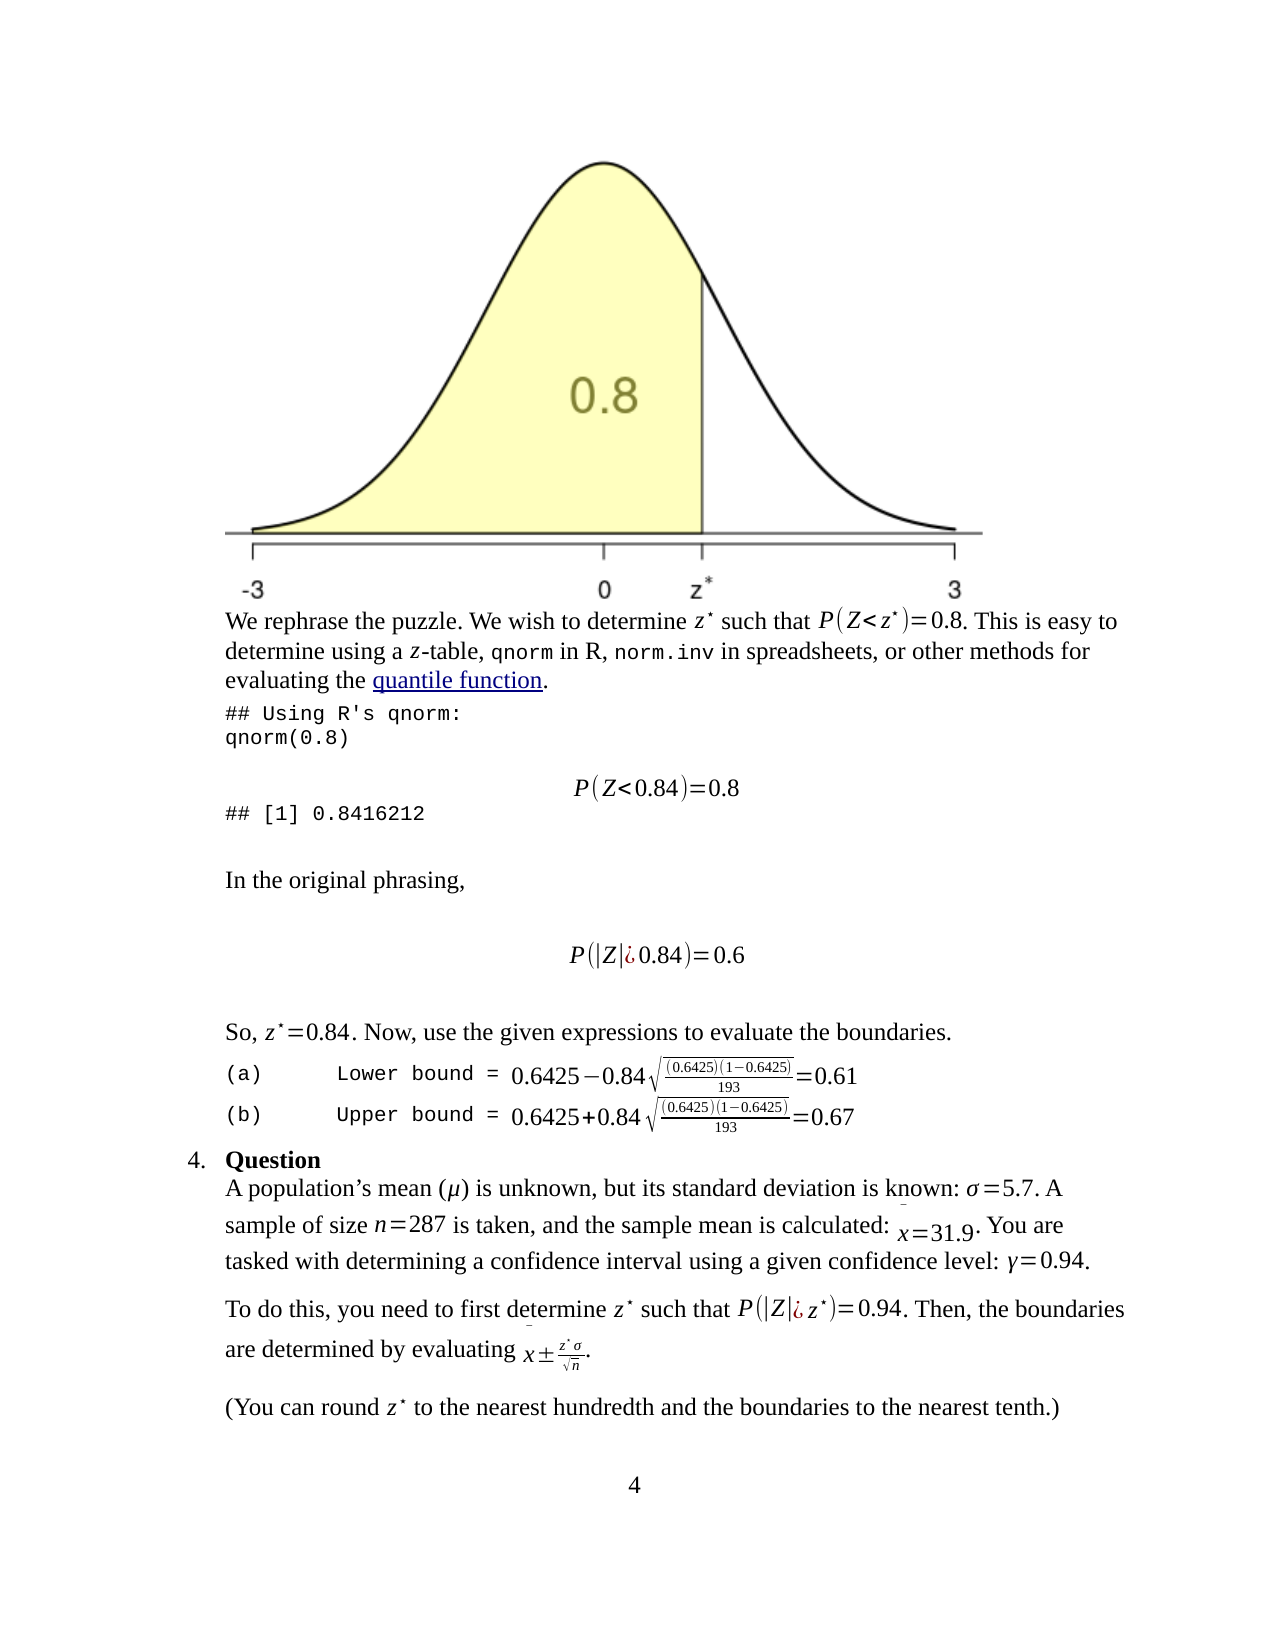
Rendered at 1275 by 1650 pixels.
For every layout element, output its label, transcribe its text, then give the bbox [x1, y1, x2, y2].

list qnorm(0.8) [187, 727, 1125, 750]
list Upper bound = [225, 1095, 1125, 1136]
list ## [1] 0.8416212 [187, 750, 1125, 827]
list We rephrase the puzzle. We wish to determine such that . This is easy to determine using a -table, qnorm in R, norm.inv in spreadsheets, or other methods for evaluating the quantile function. [187, 150, 1125, 694]
list To do this, you need to first determine such that . Then, the boundaries are determined by evaluating . [187, 1293, 1125, 1374]
list In the original phrasing, [187, 865, 1125, 893]
list Lower bound = [225, 1055, 1125, 1095]
list (You can round to the nearest hundredth and the boundaries to the nearest tenth.) [187, 1392, 1125, 1422]
picture [225, 150, 983, 605]
list ## Using R's qnorm: [187, 703, 1125, 727]
list So, . Now, use the given expressions to evaluate the boundaries. [187, 1017, 1125, 1046]
list Question A population’s mean () is unknown, but its standard deviation is known: . A sample of size is taken, and the sample mean is calculated: . You are tasked with determining a confidence interval using a given confidence level: . [187, 1145, 1125, 1275]
